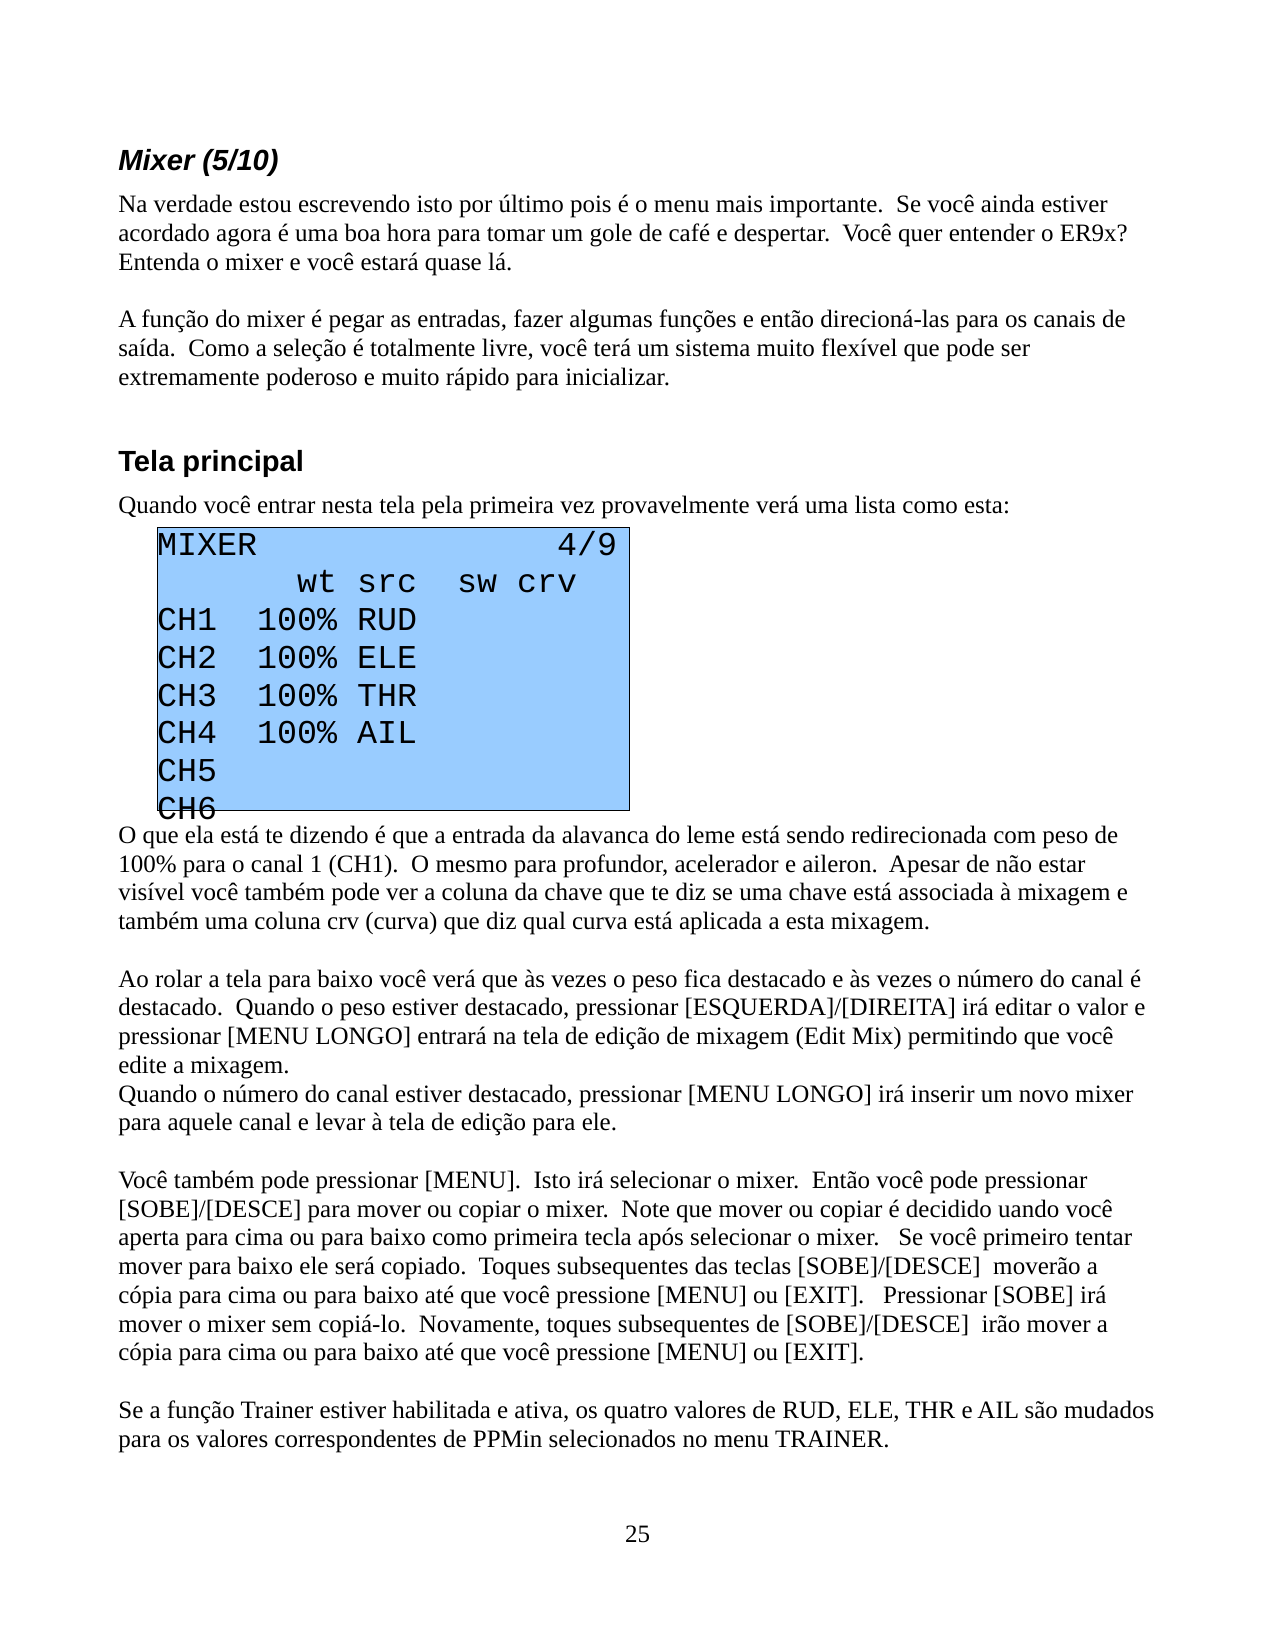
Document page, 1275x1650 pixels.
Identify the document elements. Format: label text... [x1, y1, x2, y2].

text Quando você entrar nesta tela pela primeira vez provavelmente verá uma lista como esta: [118, 490, 1157, 519]
text A função do mixer é pegar as entradas, fazer algumas funções e então direcioná-las para os canais de saída. Como a seleção é totalmente livre, você terá um sistema muito flexível que pode ser extremamente poderoso e muito rápido para inicializar. [118, 304, 1157, 390]
text Você também pode pressionar [MENU]. Isto irá selecionar o mixer. Então você pode pressionar [SOBE]/[DESCE] para mover ou copiar o mixer. Note que mover ou copiar é decidido uando você aperta para cima ou para baixo como primeira tecla após selecionar o mixer. Se você primeiro tentar mover para baixo ele será copiado. Toques subsequentes das teclas [SOBE]/[DESCE] moverão a cópia para cima ou para baixo até que você pressione [MENU] ou [EXIT]. Pressionar [SOBE] irá mover o mixer sem copiá-lo. Novamente, toques subsequentes de [SOBE]/[DESCE] irão mover a cópia para cima ou para baixo até que você pressione [MENU] ou [EXIT]. [118, 1165, 1157, 1366]
text O que ela está te dizendo é que a entrada da alavanca do leme está sendo redirecionada com peso de 100% para o canal 1 (CH1). O mesmo para profundor, acelerador e aileron. Apesar de não estar visível você também pode ver a coluna da chave que te diz se uma chave está associada à mixagem e também uma coluna crv (curva) que diz qual curva está aplicada a esta mixagem. [118, 519, 1157, 935]
text Quando o número do canal estiver destacado, pressionar [MENU LONGO] irá inserir um novo mixer para aquele canal e levar à tela de edição para ele. [118, 1079, 1157, 1136]
subtitle Mixer (5/10) [118, 143, 1157, 177]
subtitle Tela principal [118, 444, 1157, 478]
text Se a função Trainer estiver habilitada e ativa, os quatro valores de RUD, ELE, THR e AIL são mudados para os valores correspondentes de PPMin selecionados no menu TRAINER. [118, 1395, 1157, 1452]
text Na verdade estou escrevendo isto por último pois é o menu mais importante. Se você ainda estiver acordado agora é uma boa hora para tomar um gole de café e despertar. Você quer entender o ER9x? Entenda o mixer e você estará quase lá. [118, 189, 1157, 275]
text Ao rolar a tela para baixo você verá que às vezes o peso fica destacado e às vezes o número do canal é destacado. Quando o peso estiver destacado, pressionar [ESQUERDA]/[DIREITA] irá editar o valor e pressionar [MENU LONGO] entrará na tela de edição de mixagem (Edit Mix) permitindo que você edite a mixagem. [118, 964, 1157, 1079]
